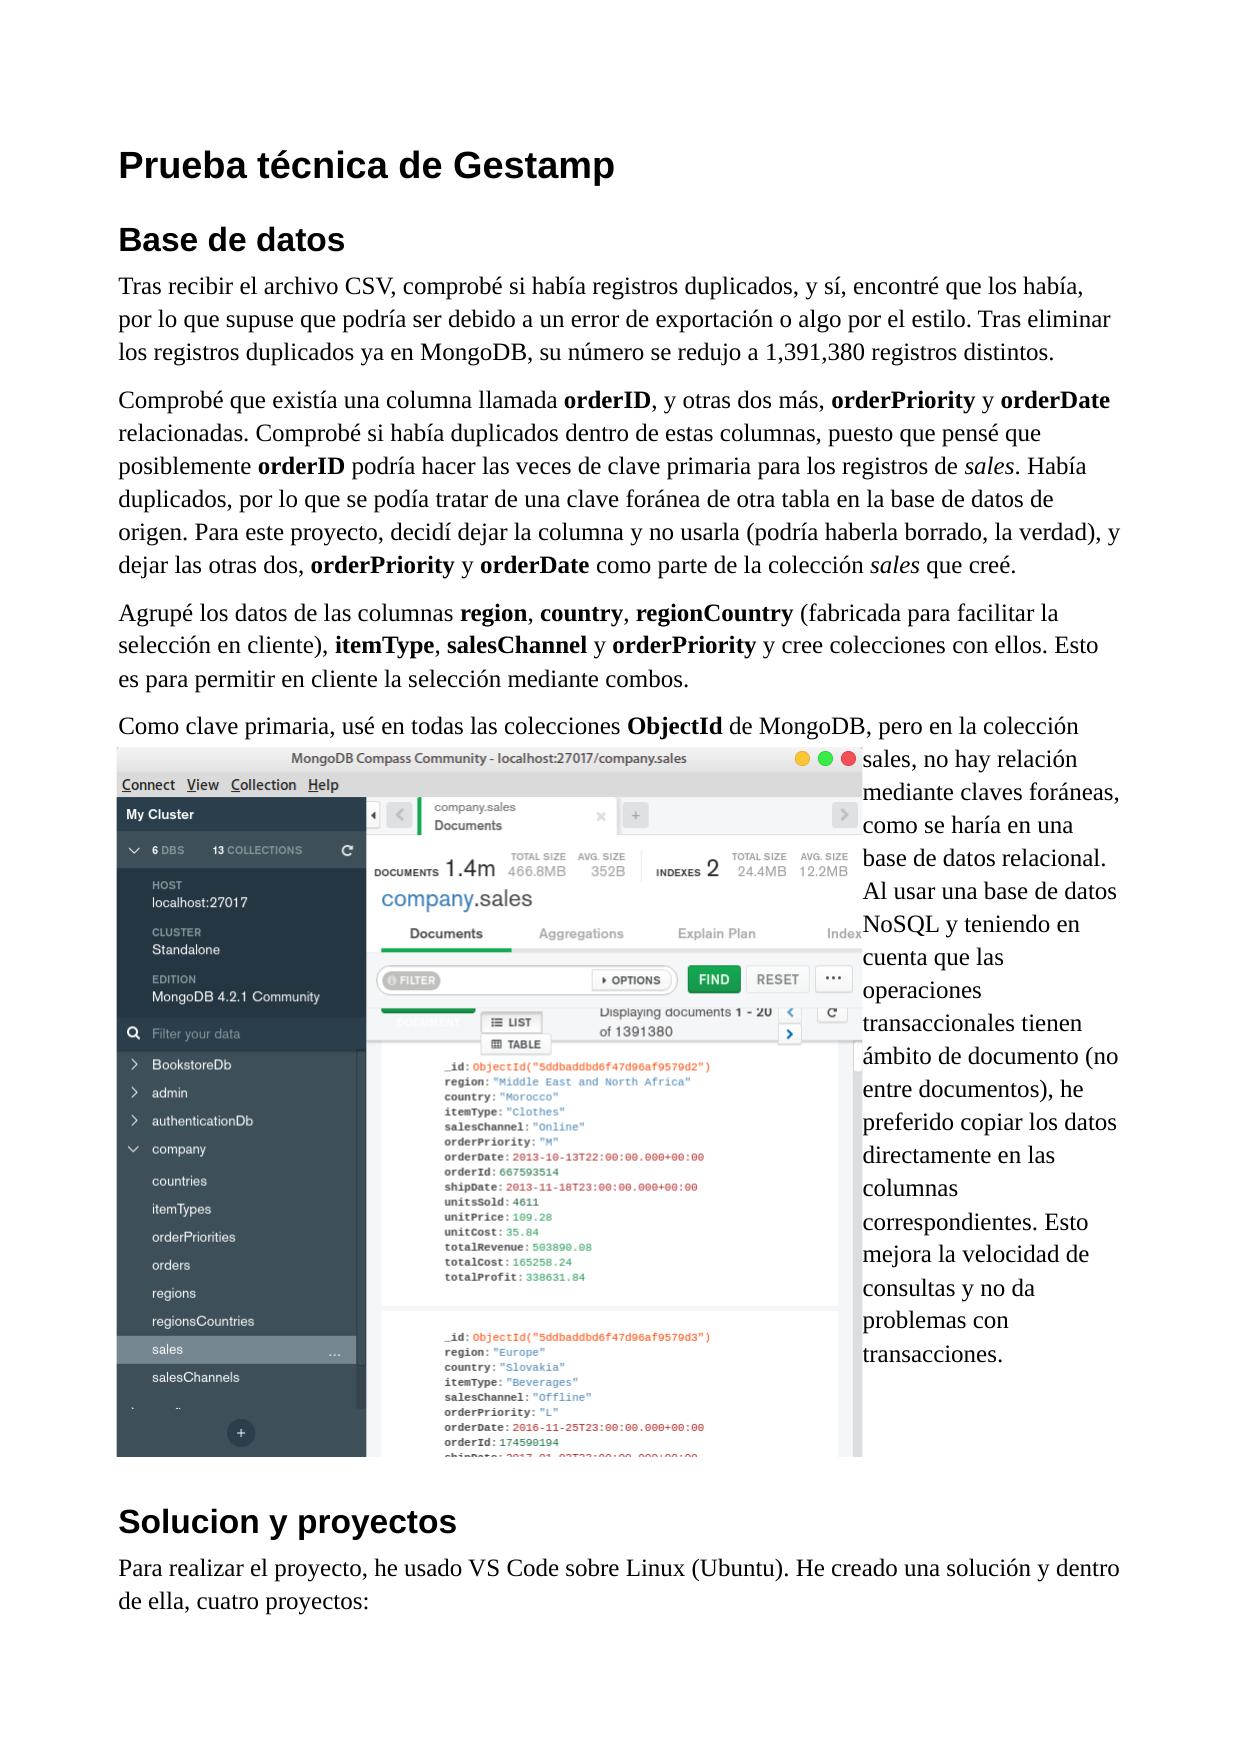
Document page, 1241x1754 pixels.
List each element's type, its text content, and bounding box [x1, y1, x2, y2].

text Para realizar el proyecto, he usado VS Code sobre Linux (Ubuntu). He creado una solución y dentro de ella, cuatro proyectos: [118, 1553, 1122, 1615]
text Agrupé los datos de las columnas region, country, regionCountry (fabricada para facilitar la selección en cliente), itemType, salesChannel y orderPriority y cree colecciones con ellos. Esto es para permitir en cliente la selección mediante combos. [118, 598, 1122, 692]
text Tras recibir el archivo CSV, comprobé si había registros duplicados, y sí, encontré que los había, por lo que supuse que podría ser debido a un error de exportación o algo por el estilo. Tras eliminar los registros duplicados ya en MongoDB, su número se redujo a 1,391,380 registros distintos. [118, 271, 1122, 366]
text Como clave primaria, usé en todas las colecciones ObjectId de MongoDB, pero en la colección sales, no hay relación mediante claves foráneas, como se haría en una base de datos relacional. Al usar una base de datos NoSQL y teniendo en cuenta que las operaciones transaccionales tienen ámbito de documento (no entre documentos), he preferido copiar los datos directamente en las columnas correspondientes. Esto mejora la velocidad de consultas y no da problemas con transacciones. [118, 711, 1122, 1367]
picture [116, 747, 863, 1457]
text Comprobé que existía una columna llamada orderID, y otras dos más, orderPriority y orderDate relacionadas. Comprobé si había duplicados dentro de estas columnas, puesto que pensé que posiblemente orderID podría hacer las veces de clave primaria para los registros de sales. Había duplicados, por lo que se podía tratar de una clave foránea de otra tabla en la base de datos de origen. Para este proyecto, decidí dejar la columna y no usarla (podría haberla borrado, la verdad), y dejar las otras dos, orderPriority y orderDate como parte de la colección sales que creé. [118, 385, 1122, 579]
subtitle Prueba técnica de Gestamp [118, 143, 1122, 187]
subtitle Solucion y proyectos [118, 1502, 1122, 1541]
subtitle Base de datos [118, 220, 1122, 259]
